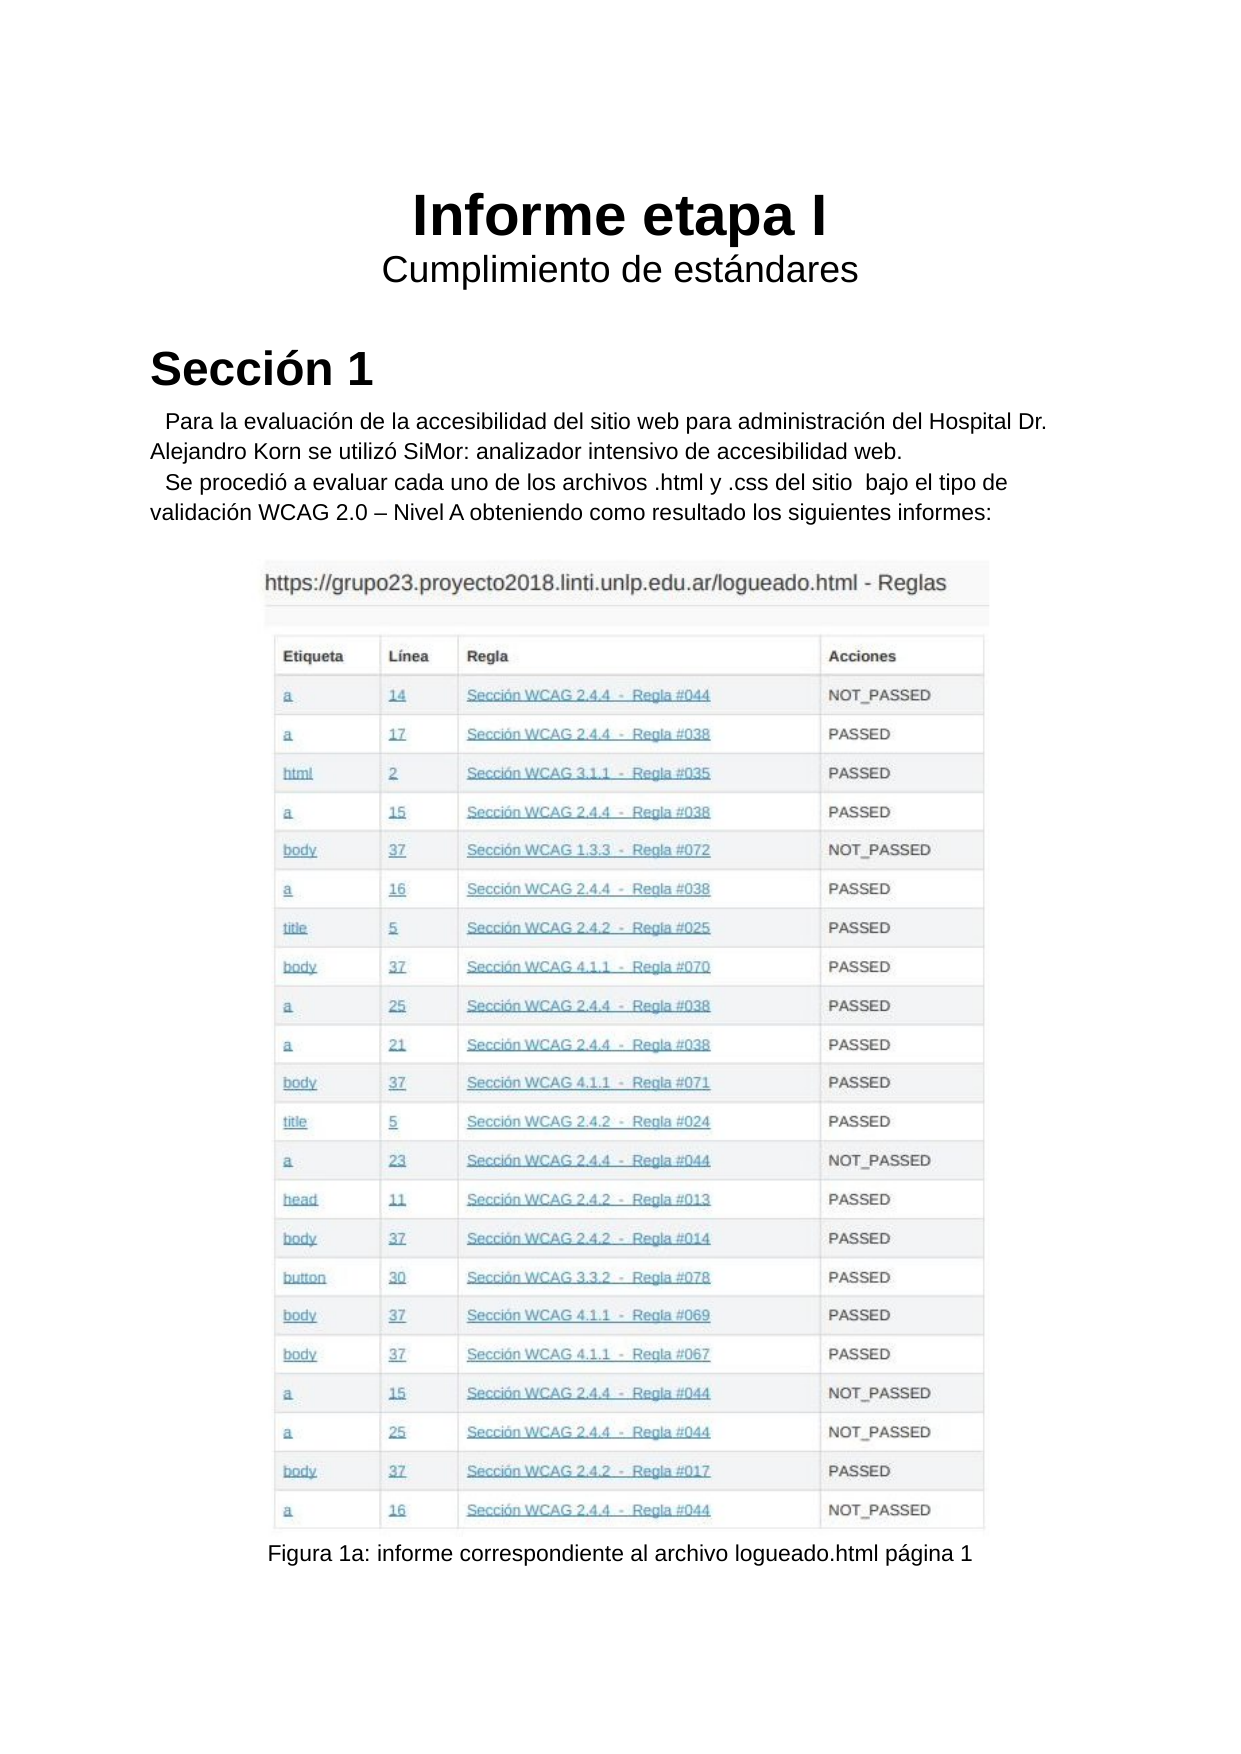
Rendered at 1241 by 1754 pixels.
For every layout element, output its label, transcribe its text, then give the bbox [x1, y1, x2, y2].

picture [251, 559, 990, 1537]
text Para la evaluación de la accesibilidad del sitio web para administración del Hospital Dr. Alejandro Korn se utilizó SiMor: analizador intensivo de accesibilidad web. [150, 408, 1090, 464]
text Se procedió a evaluar cada uno de los archivos .html y .css del sitio bajo el tipo de validación WCAG 2.0 – Nivel A obteniendo como resultado los siguientes informes: [150, 468, 1090, 525]
subtitle Sección 1 [150, 340, 1090, 396]
text Figura 1a: informe correspondiente al archivo logueado.html página 1 [150, 1540, 1090, 1567]
text Cumplimiento de estándares [150, 247, 1090, 290]
text Informe etapa I [150, 180, 1090, 247]
